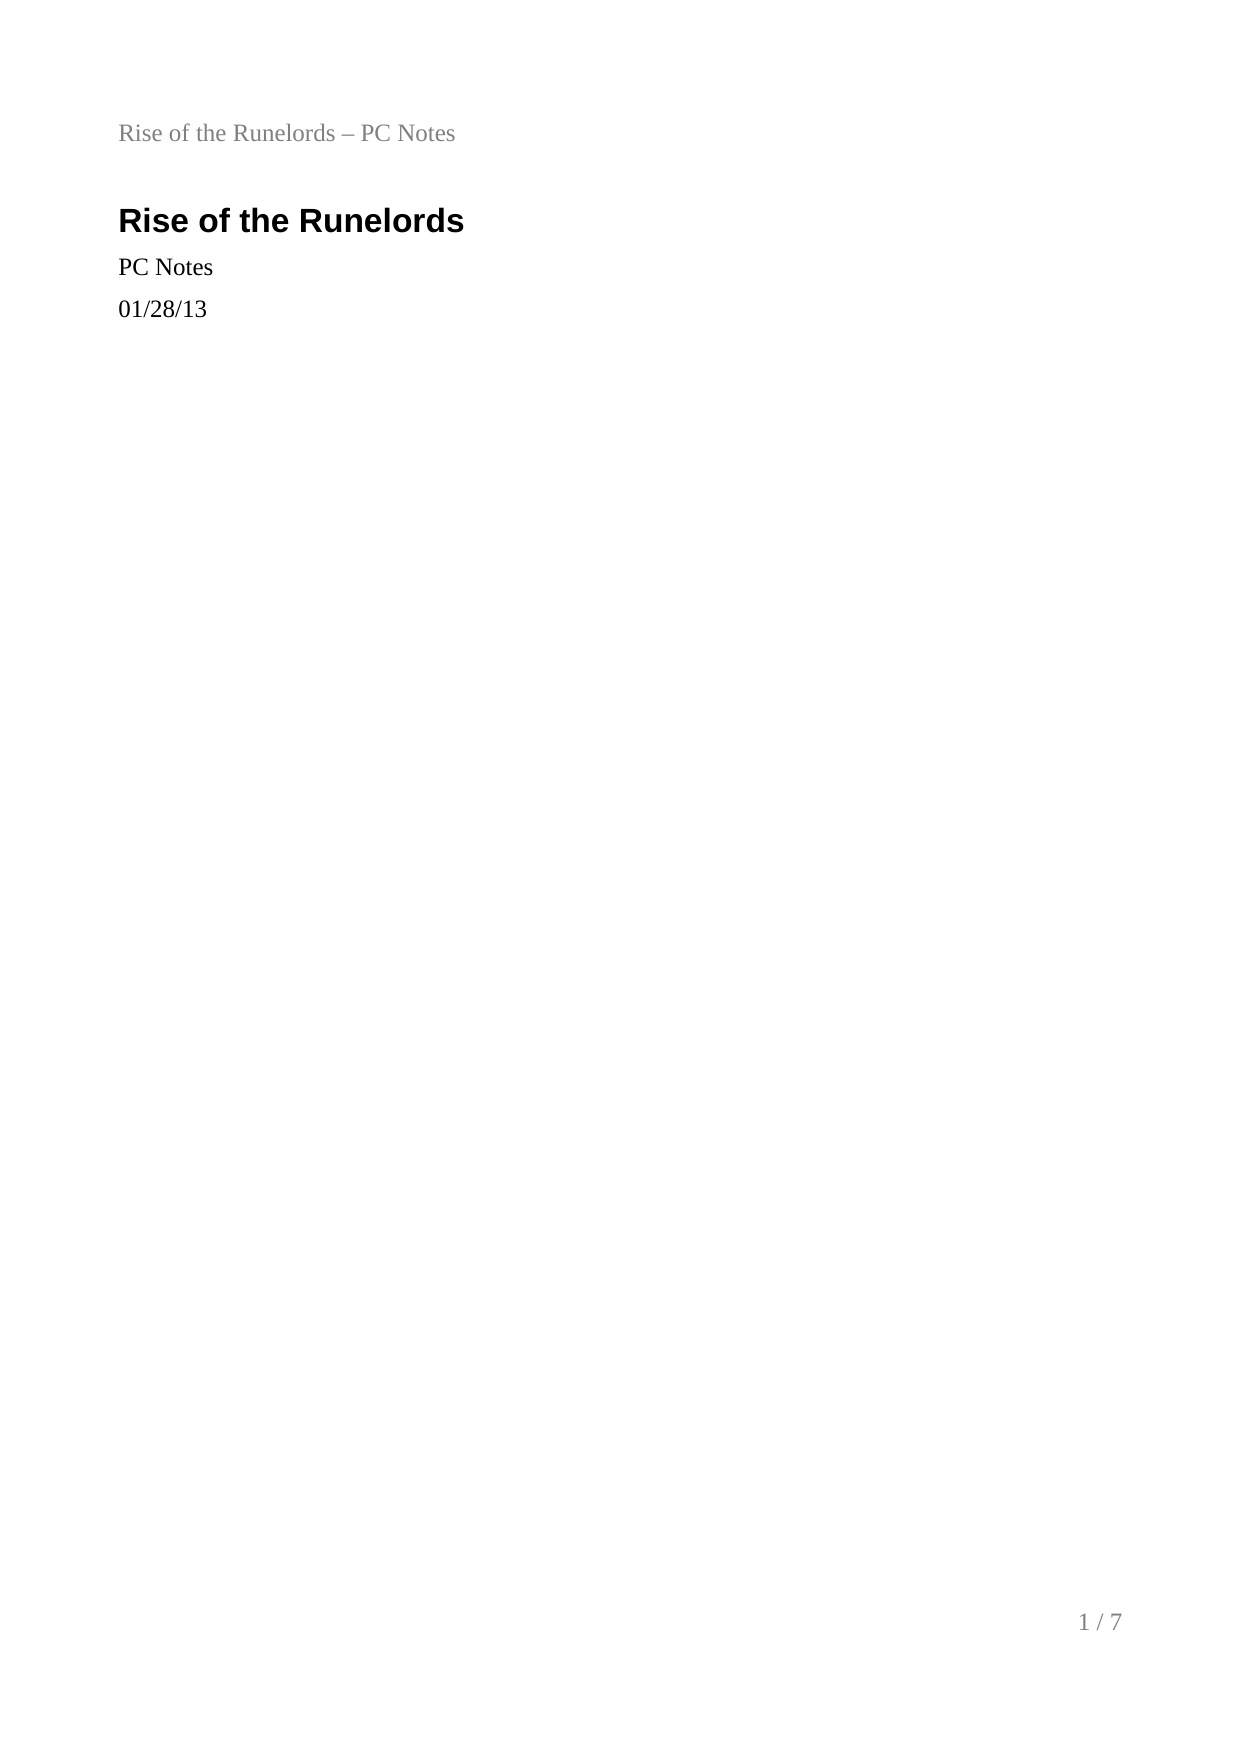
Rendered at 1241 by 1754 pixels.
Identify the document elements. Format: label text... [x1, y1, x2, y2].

text 01/28/13 [118, 294, 1122, 322]
subtitle Rise of the Runelords [118, 201, 1122, 240]
text PC Notes [118, 252, 1122, 281]
